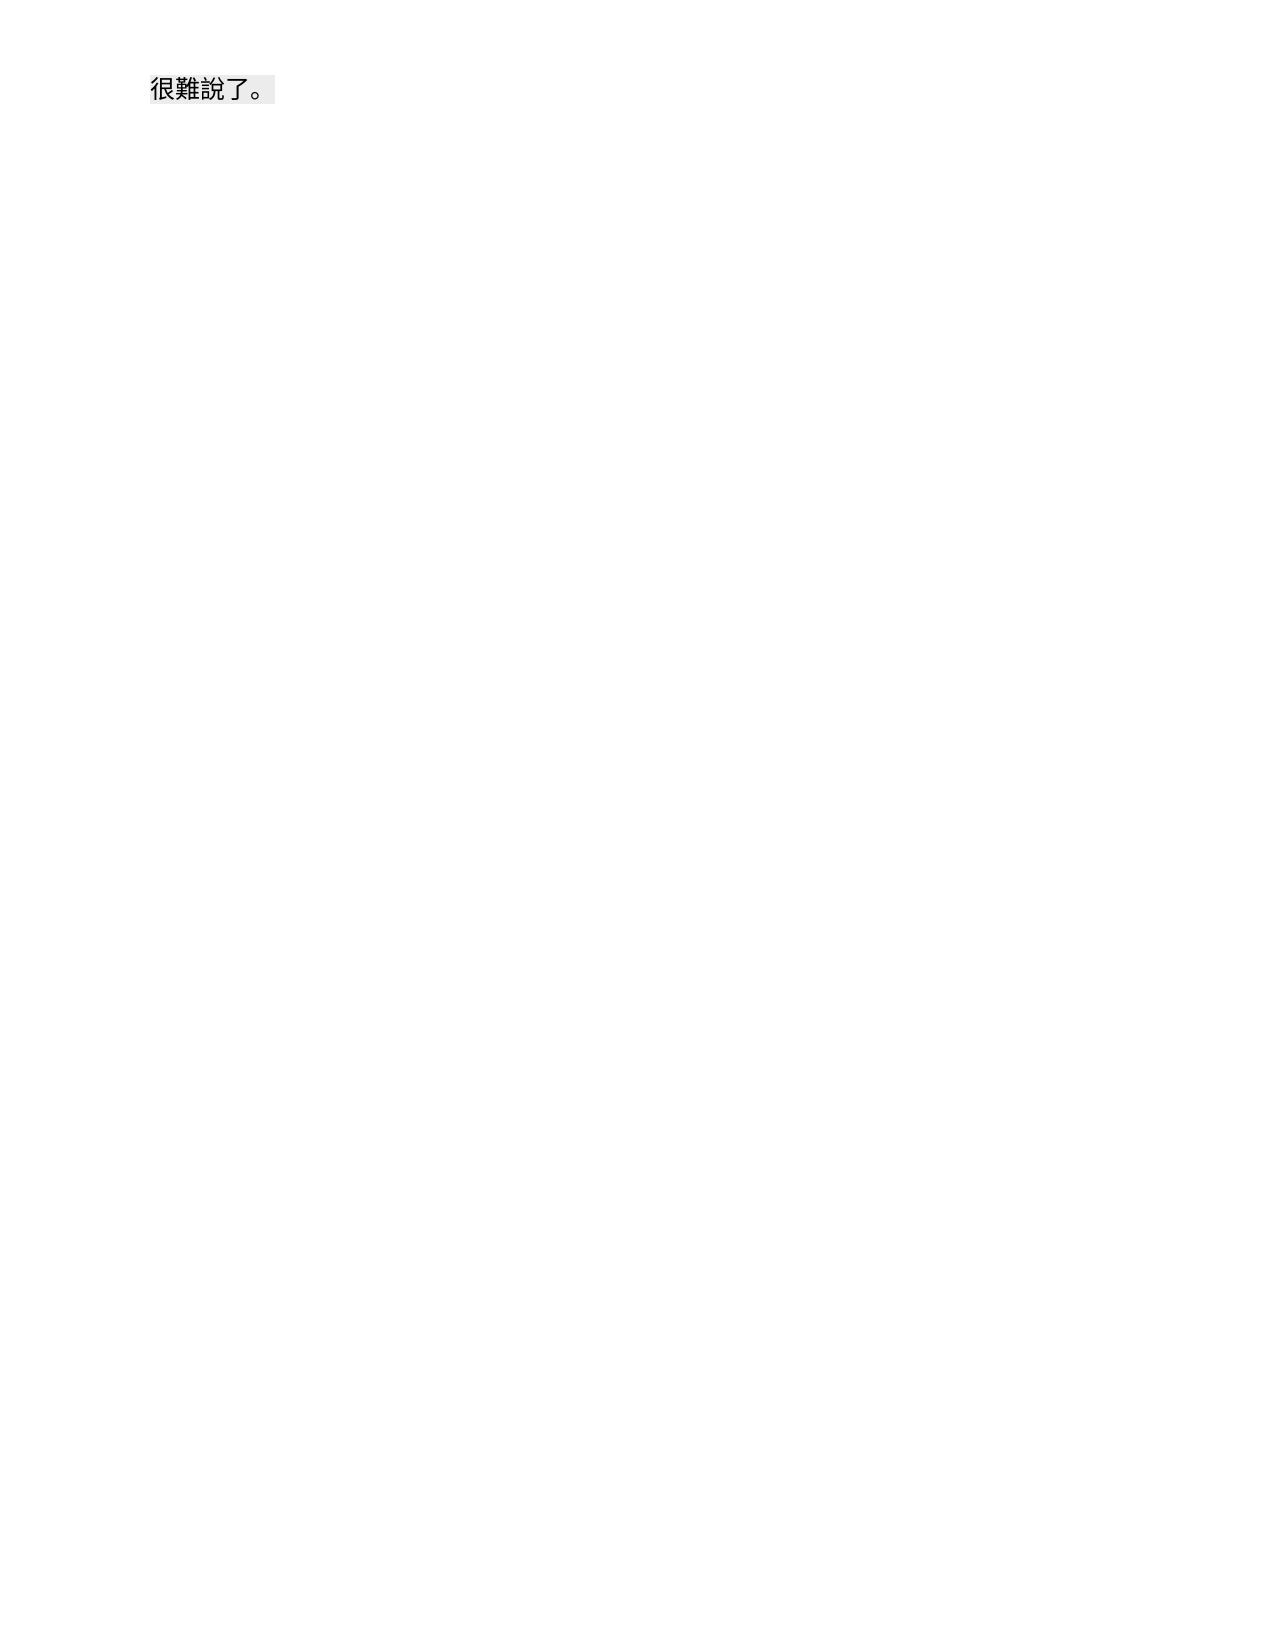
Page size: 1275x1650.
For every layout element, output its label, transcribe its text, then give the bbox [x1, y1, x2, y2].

text 卡韓政變 (193)：一人打全部 陳真 2019.11.13. 根據我對台灣選舉與政治操作幾十年來比內幕還精準的理解，韓國瑜會贏。 至於民調，不管外部或內部都一樣，意義不大，因為，在綠媒鋪天蓋地的抹黑下， 支持韓國瑜已經變成一種可恥可笑羞於說出口的事，即便周圍同事明明支持韓國瑜，也都完全不敢聲張，表態率是0。 透過電話進行調查，當然比較敢講，但也還是會有所隱藏。台灣人很懂得明哲保身，怕落單，怕被點名做記號，因此，只要是主流犯忌的事，馬上就會改口或閉嘴。 用肚臍想也知道，韓國瑜如果真的輸給那個人渣十幾二十趴，人渣黨還會每天傾全力抹黑嗎？當然不可能。因為，當兩者落差真的如此巨大時，勝者一方就會盡量保持低調，盡量不去談對手，把他進一步邊緣化，然後躺著選就會贏了。 但是，人渣黨現在的打法卻剛好相反，剛好是輸者一方的作法，拼死命攻擊、抹黑贏者，非常瘋狂。 人渣黨凡事無能，但有兩樣本事卻是世界級，一是貪贓枉法五鬼搬運的各種手法，一是層出不窮日新月異的選舉奧步。這個黨這麼會選舉，怎麼可能連基本戰略都弄錯？若民調可信，怎麼可能明明大贏家，卻每天不斷抬舉大輸家？有可能這麼笨嗎？當然不可能。事實就是人渣黨目前就是輸的一方，於是他只好瘋狂死命地抹黑造謠韓國瑜。 不過，我的輸贏預測僅限於目前。人渣黨一定會有無數奧步逐一出籠，絕對是你想不到的奧步，就比方說去年誰會知道他們會藉著一邊投票一邊開票長達幾小時這樣一種奧步來贏得台北市長選舉，或是比方說誰會知道投票前幾個小時公關公司竟然會弄出一個周子瑜被迫效忠祖國的影片。光是這影片本身，一來一往就影響了至少一百二十萬票，一舉打趴新黨，一手扶植出人渣黨的尾巴黨什麼時代力量的。 人渣黨的選舉作風已經是一種黨的體質，自古已然，出神入化，非常會選舉，造謠抹黑只是基本功，根本就是奧步天才。對此我很悲觀。就這點來看，韓國瑜除非贏很多很多很多，否則到最後還是會被翻盤。 特別是現在真正意義上的黨國餘孽、民主殺手宋盼仔那個無恥到爆的人渣和姓郭的姓柯的將會人渣勢力大集合，一來助人渣黨當選總統，一來開發自己的國會實力即政黨票和立委票，互相利益交換，總之對韓很不利。宋楚瑜會騙走很多藍的票，但他騙不走綠的，因為綠的向來黨性極端忠貞。 這都還沒講到國民黨那群以吳敦義為首的權貴份子，他們勢必也會明的暗的全都來，努力扯韓國瑜後腿。因為，注意聽哦：這些人跟綠營的政治距離，其實遠遠小於他們和韓的距離。 也就是說，韓國瑜是一個人對抗島內所有政治舊勢力，唯一依靠就是不離不棄的部份民心與民意。目前看來依然佔上風，但往後兩個月種種不可思議的奧步將會陸續登場，輸贏就很難說了。 [150, 75, 1125, 104]
